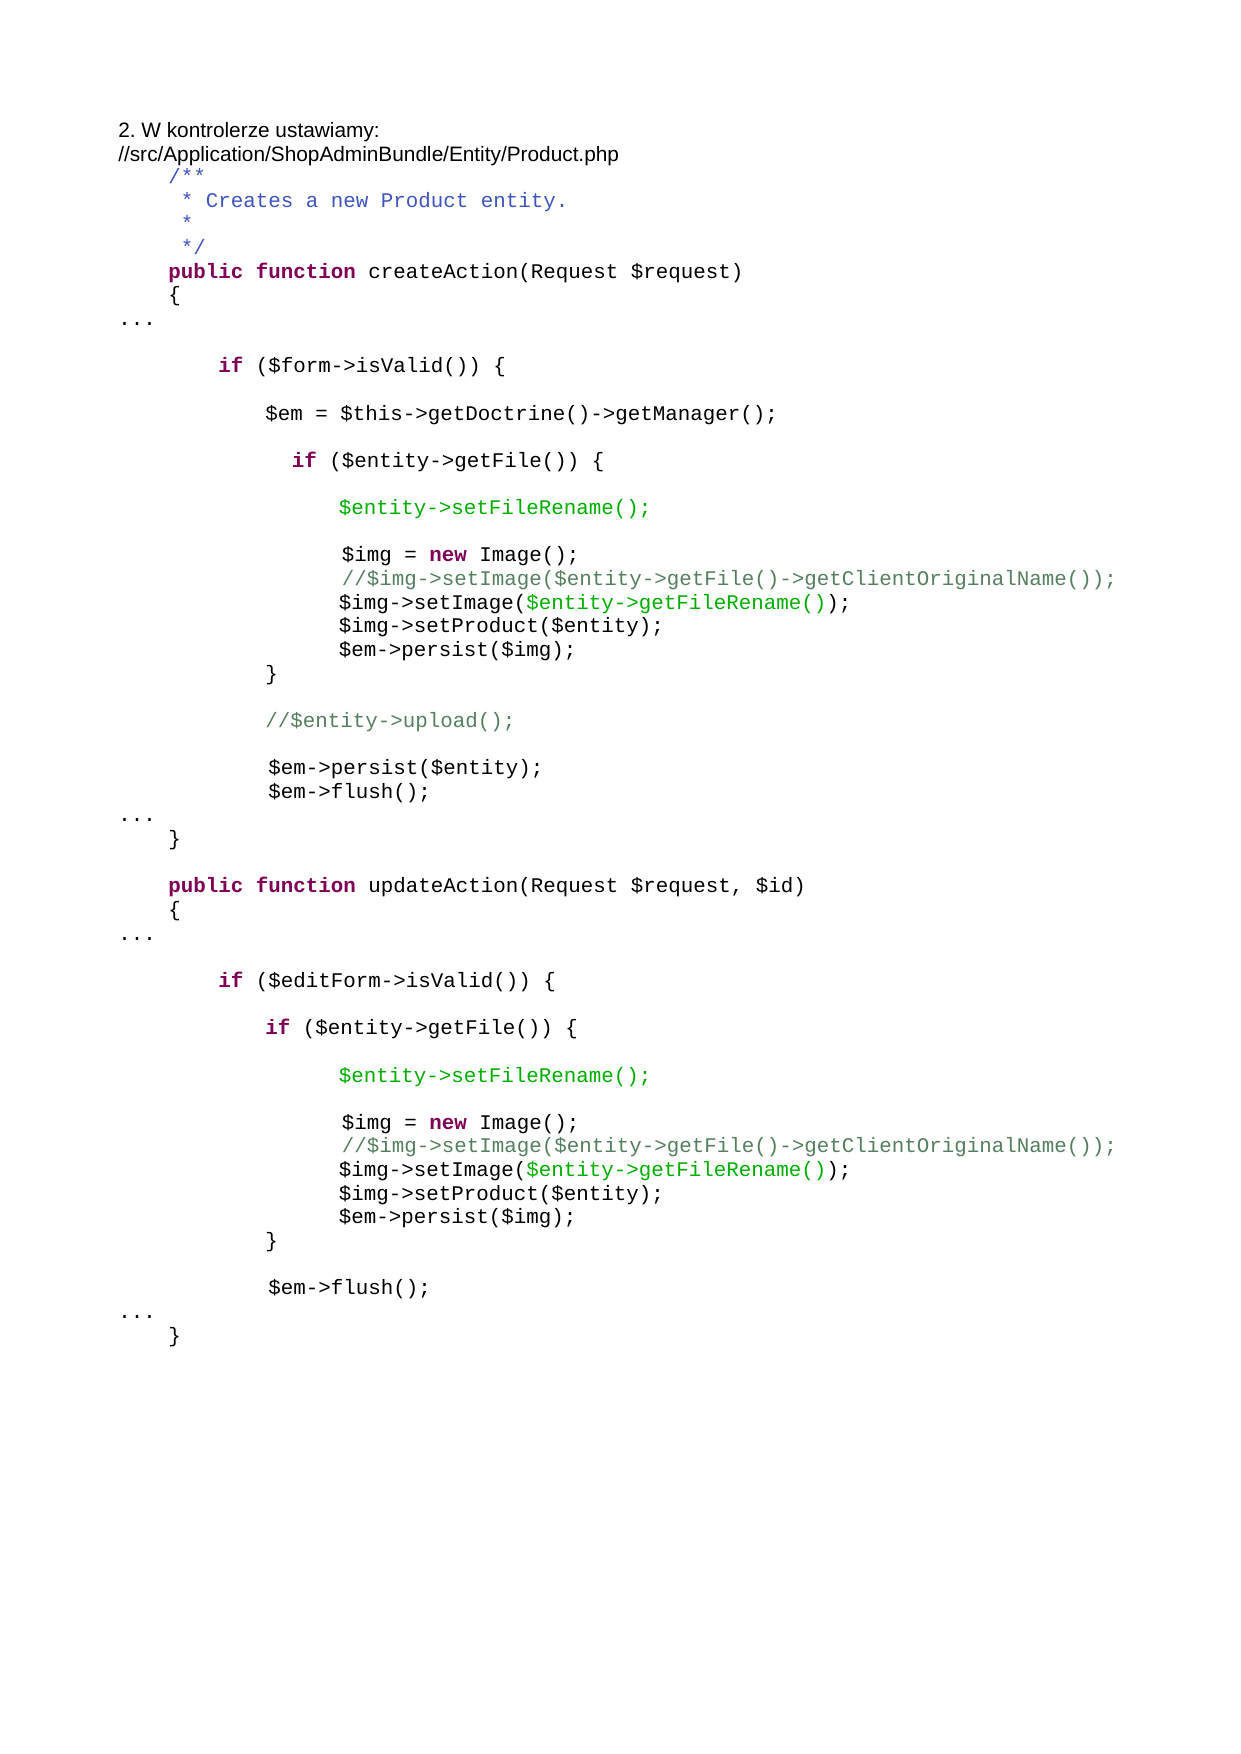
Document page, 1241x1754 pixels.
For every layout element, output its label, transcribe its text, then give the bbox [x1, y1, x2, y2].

text if ($editForm->isValid()) { [118, 970, 1122, 994]
text $em->flush(); [118, 1277, 1122, 1301]
text $entity->setFileRename(); [118, 497, 1122, 521]
text $img->setProduct($entity); [118, 615, 1122, 639]
text //src/Application/ShopAdminBundle/Entity/Product.php [118, 142, 1122, 166]
text $img = new Image(); [118, 1112, 1122, 1136]
text $img->setImage($entity->getFileRename()); [118, 592, 1122, 615]
text if ($entity->getFile()) { [118, 450, 1122, 473]
text ... [118, 1301, 1122, 1325]
text public function updateAction(Request $request, $id) [118, 875, 1122, 899]
text } [118, 663, 1122, 686]
text 2. W kontrolerze ustawiamy: [118, 118, 1122, 142]
text $img->setProduct($entity); [118, 1183, 1122, 1206]
text */ [118, 237, 1122, 261]
text ... [118, 804, 1122, 828]
text //$img->setImage($entity->getFile()->getClientOriginalName()); [118, 568, 1122, 592]
text * Creates a new Product entity. [118, 190, 1122, 213]
text /** [118, 166, 1122, 190]
text //$entity->upload(); [118, 710, 1122, 733]
text ... [118, 923, 1122, 946]
text $img = new Image(); [118, 544, 1122, 568]
text if ($entity->getFile()) { [118, 1017, 1122, 1041]
text public function createAction(Request $request) [118, 261, 1122, 284]
text //$img->setImage($entity->getFile()->getClientOriginalName()); [118, 1136, 1122, 1159]
text $em->persist($entity); [118, 757, 1122, 781]
text if ($form->isValid()) { [118, 355, 1122, 379]
text ... [118, 308, 1122, 332]
text } [118, 1325, 1122, 1348]
text { [118, 284, 1122, 308]
text $img->setImage($entity->getFileRename()); [118, 1159, 1122, 1183]
text } [118, 1230, 1122, 1254]
text { [118, 899, 1122, 923]
text $em->persist($img); [118, 639, 1122, 663]
text $em->flush(); [118, 781, 1122, 804]
text } [118, 828, 1122, 852]
text $entity->setFileRename(); [118, 1064, 1122, 1088]
text $em = $this->getDoctrine()->getManager(); [118, 402, 1122, 426]
text $em->persist($img); [118, 1206, 1122, 1230]
text * [118, 213, 1122, 237]
